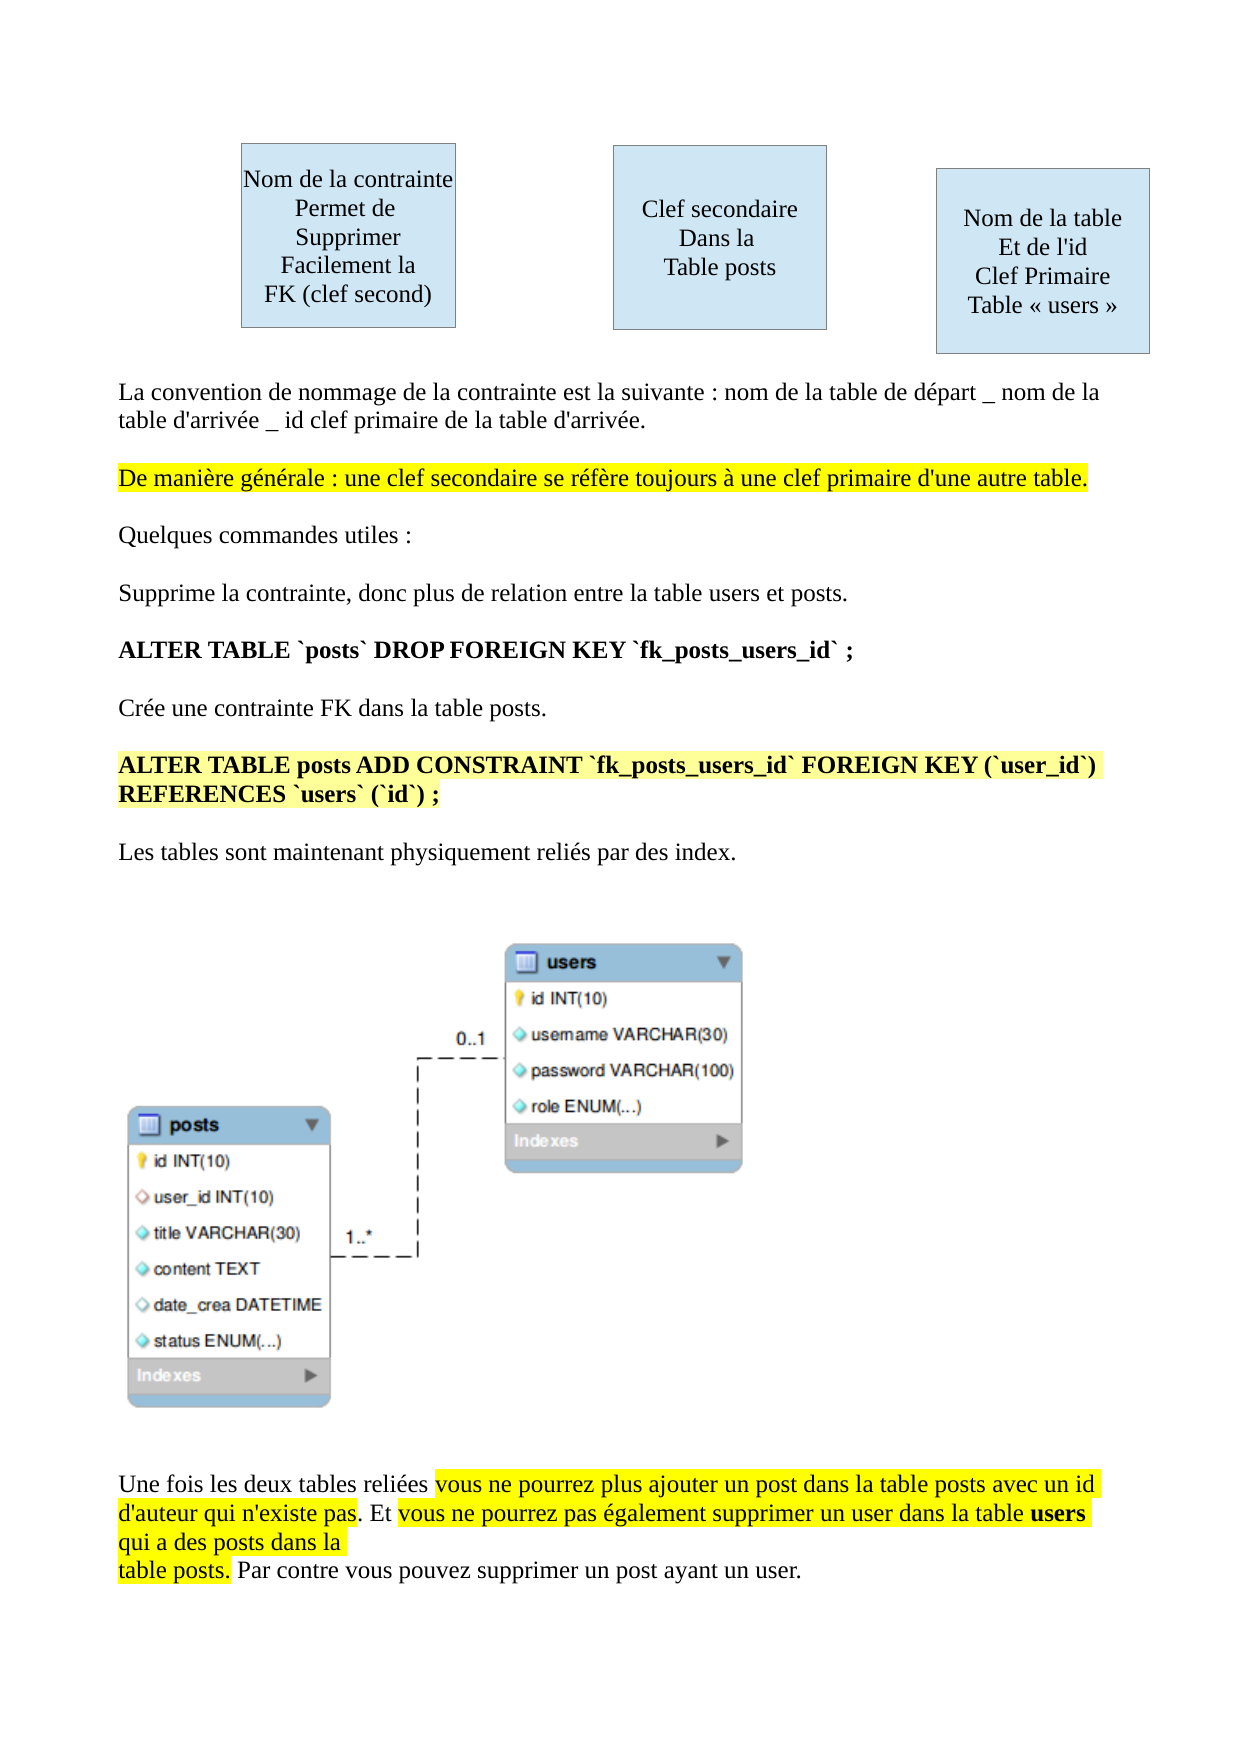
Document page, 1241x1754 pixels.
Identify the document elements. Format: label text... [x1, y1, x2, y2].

text Les tables sont maintenant physiquement reliés par des index. [118, 837, 1122, 866]
text ALTER TABLE `posts` DROP FOREIGN KEY `fk_posts_users_id` ; [118, 636, 1122, 664]
text Crée une contrainte FK dans la table posts. [118, 693, 1122, 722]
text La convention de nommage de la contrainte est la suivante : nom de la table de départ _ nom de la table d'arrivée _ id clef primaire de la table d'arrivée. [118, 377, 1122, 434]
picture [112, 928, 757, 1422]
text d'auteur qui n'existe pas. Et vous ne pourrez pas également supprimer un user dans la table users qui a des posts dans la [118, 1498, 1122, 1556]
text Une fois les deux tables reliées vous ne pourrez plus ajouter un post dans la table posts avec un id [118, 1469, 1122, 1498]
text De manière générale : une clef secondaire se réfère toujours à une clef primaire d'une autre table. [118, 463, 1122, 492]
text Quelques commandes utiles : [118, 521, 1122, 549]
text Supprime la contrainte, donc plus de relation entre la table users et posts. [118, 578, 1122, 607]
text table posts. Par contre vous pouvez supprimer un post ayant un user. [118, 1556, 1122, 1584]
text ALTER TABLE posts ADD CONSTRAINT `fk_posts_users_id` FOREIGN KEY (`user_id`) REFERENCES `users` (`id`) ; [118, 751, 1122, 808]
